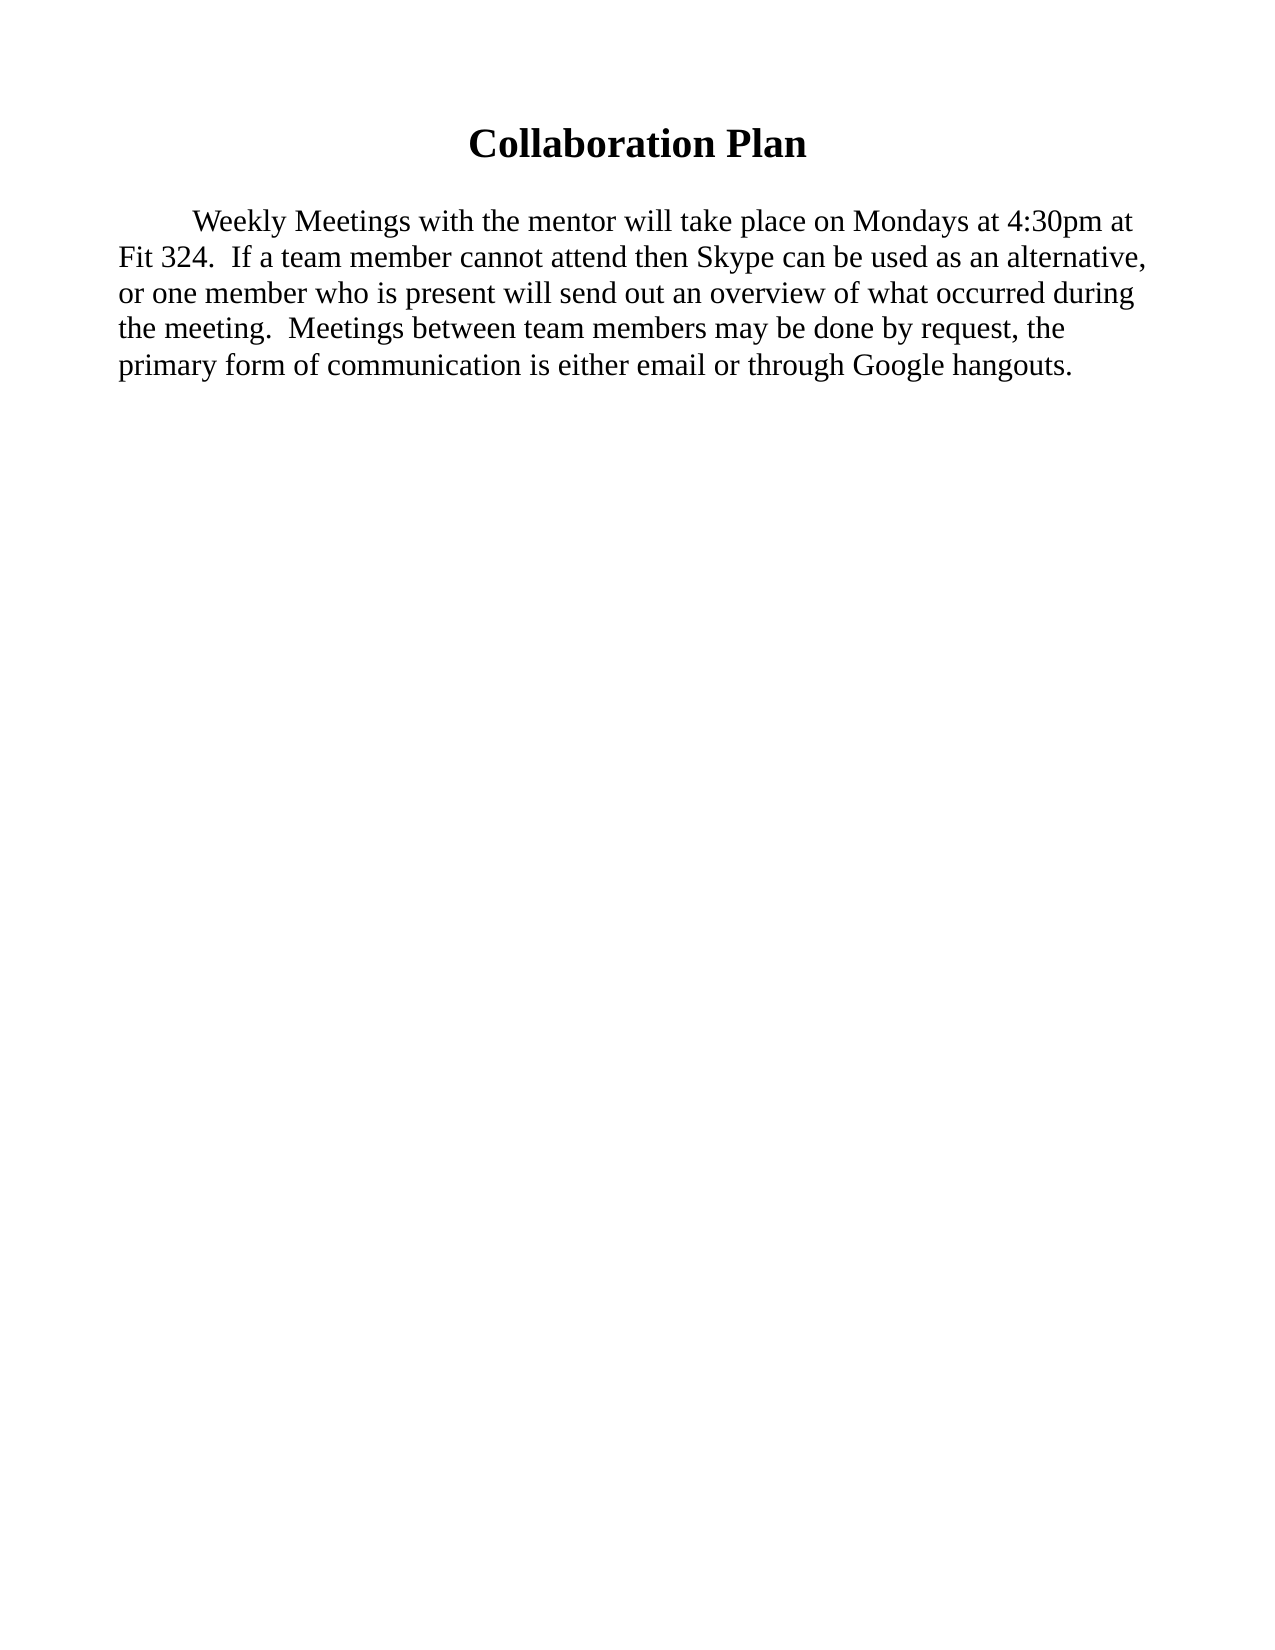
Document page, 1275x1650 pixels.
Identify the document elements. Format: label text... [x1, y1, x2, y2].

text Collaboration Plan [118, 118, 1157, 166]
text Weekly Meetings with the mentor will take place on Mondays at 4:30pm at Fit 324. If a team member cannot attend then Skype can be used as an alternative, or one member who is present will send out an overview of what occurred during the meeting. Meetings between team members may be done by request, the primary form of communication is either email or through Google hangouts. [118, 202, 1157, 382]
